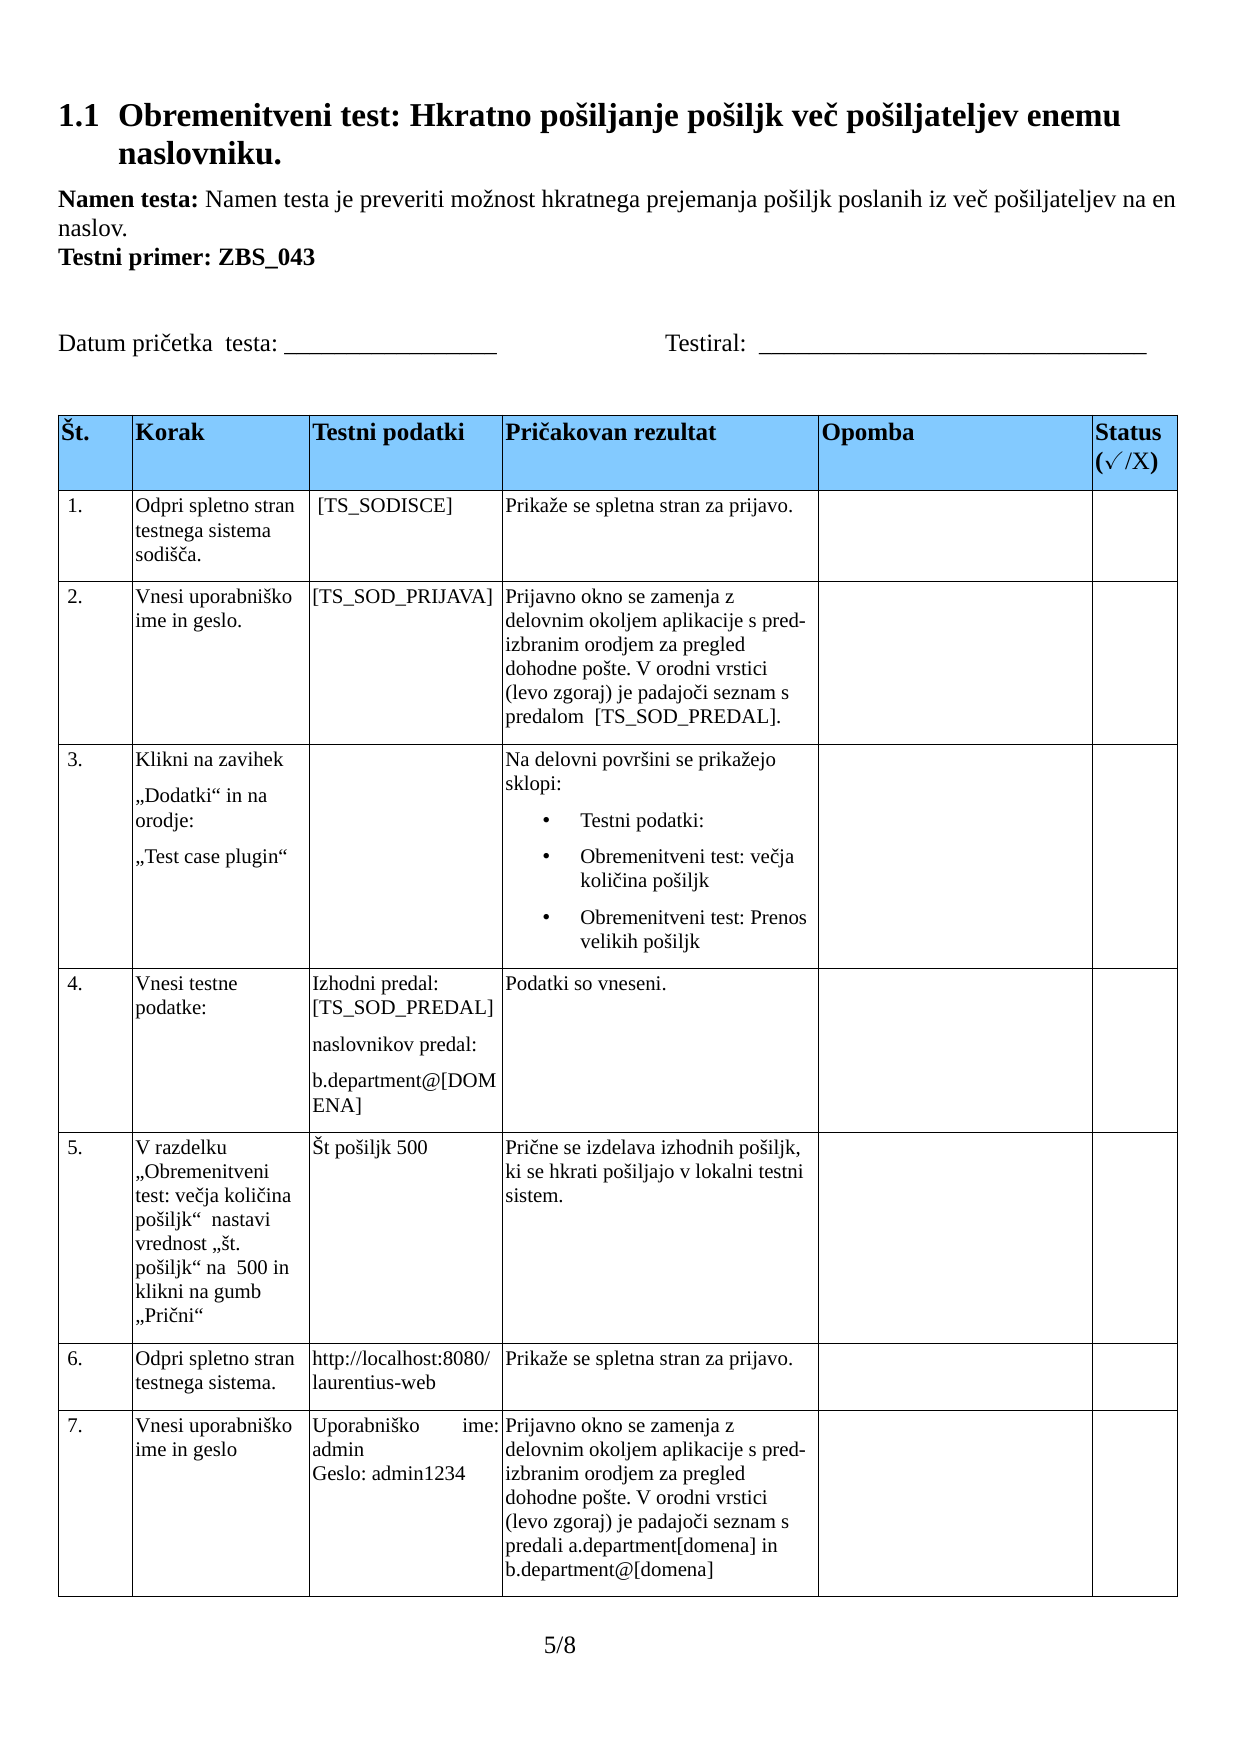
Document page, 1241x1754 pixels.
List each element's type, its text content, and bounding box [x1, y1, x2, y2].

table_cell [819, 1133, 1092, 1343]
table_cell [59, 1411, 132, 1596]
table_cell Vnesi testne podatke: [133, 969, 309, 1132]
table_cell [310, 745, 502, 968]
table_cell [819, 745, 1092, 968]
table_cell [1093, 969, 1177, 1132]
table_cell Prikaže se spletna stran za prijavo. [503, 1344, 818, 1409]
table_cell Na delovni površini se prikažejo sklopi: Testni podatki: Obremenitveni test: večja količina pošiljk Obremenitveni test: Prenos velikih pošiljk [503, 745, 818, 968]
table_cell Prikaže se spletna stran za prijavo. [503, 491, 818, 581]
table_cell [59, 582, 132, 744]
table_cell Št pošiljk 500 [310, 1133, 502, 1343]
table_cell [59, 969, 132, 1132]
table_cell Vnesi uporabniško ime in geslo [133, 1411, 309, 1596]
table_cell Odpri spletno stran testnega sistema. [133, 1344, 309, 1409]
table_cell Vnesi uporabniško ime in geslo. [133, 582, 309, 744]
table_cell [819, 491, 1092, 581]
table_cell Prične se izdelava izhodnih pošiljk, ki se hkrati pošiljajo v lokalni testni sistem. [503, 1133, 818, 1343]
table_cell [59, 1133, 132, 1343]
table_cell Podatki so vneseni. [503, 969, 818, 1132]
table_cell [59, 1344, 132, 1409]
subtitle Obremenitveni test: Hkratno pošiljanje pošiljk več pošiljateljev enemu naslovniku. [58, 95, 1177, 172]
table_cell [1093, 1344, 1177, 1409]
table_cell [59, 491, 132, 581]
table_cell [TS_SODISCE] [310, 491, 502, 581]
text Testni primer: ZBS_043 [58, 242, 1177, 271]
table_cell [819, 969, 1092, 1132]
table_cell [819, 582, 1092, 744]
table_cell Uporabniško ime: admin Geslo: admin1234 [310, 1411, 502, 1596]
table_cell [1093, 745, 1177, 968]
table_header Testni podatki [310, 416, 502, 490]
table_cell [59, 745, 132, 968]
table_cell Prijavno okno se zamenja z delovnim okoljem aplikacije s pred-izbranim orodjem za pregled dohodne pošte. V orodni vrstici (levo zgoraj) je padajoči seznam s predali a.department[domena] in b.department@[domena] [503, 1411, 818, 1596]
table_header Št. [59, 416, 132, 490]
table_cell Prijavno okno se zamenja z delovnim okoljem aplikacije s pred-izbranim orodjem za pregled dohodne pošte. V orodni vrstici (levo zgoraj) je padajoči seznam s predalom [TS_SOD_PREDAL]. [503, 582, 818, 744]
table_cell [1093, 1411, 1177, 1596]
table_cell [819, 1411, 1092, 1596]
text Namen testa: Namen testa je preveriti možnost hkratnega prejemanja pošiljk poslanih iz več pošiljateljev na en naslov. [58, 184, 1177, 242]
table_cell [1093, 491, 1177, 581]
table_cell Klikni na zavihek „Dodatki“ in na orodje: „Test case plugin“ [133, 745, 309, 968]
table_header Korak [133, 416, 309, 490]
table_cell [1093, 1133, 1177, 1343]
table_cell Izhodni predal: [TS_SOD_PREDAL] naslovnikov predal: b.department@[DOMENA] [310, 969, 502, 1132]
table_cell http://localhost:8080/laurentius-web [310, 1344, 502, 1409]
table_cell Odpri spletno stran testnega sistema sodišča. [133, 491, 309, 581]
table_cell [819, 1344, 1092, 1409]
table_header Opomba [819, 416, 1092, 490]
table_cell [1093, 582, 1177, 744]
table_cell V razdelku „Obremenitveni test: večja količina pošiljk“ nastavi vrednost „št. pošiljk“ na 500 in klikni na gumb „Prični“ [133, 1133, 309, 1343]
table_header Status (✓/X) [1093, 416, 1177, 490]
text Datum pričetka testa: _________________ Testiral: _______________________________ [58, 328, 1177, 357]
table_cell [TS_SOD_PRIJAVA] [310, 582, 502, 744]
table_header Pričakovan rezultat [503, 416, 818, 490]
